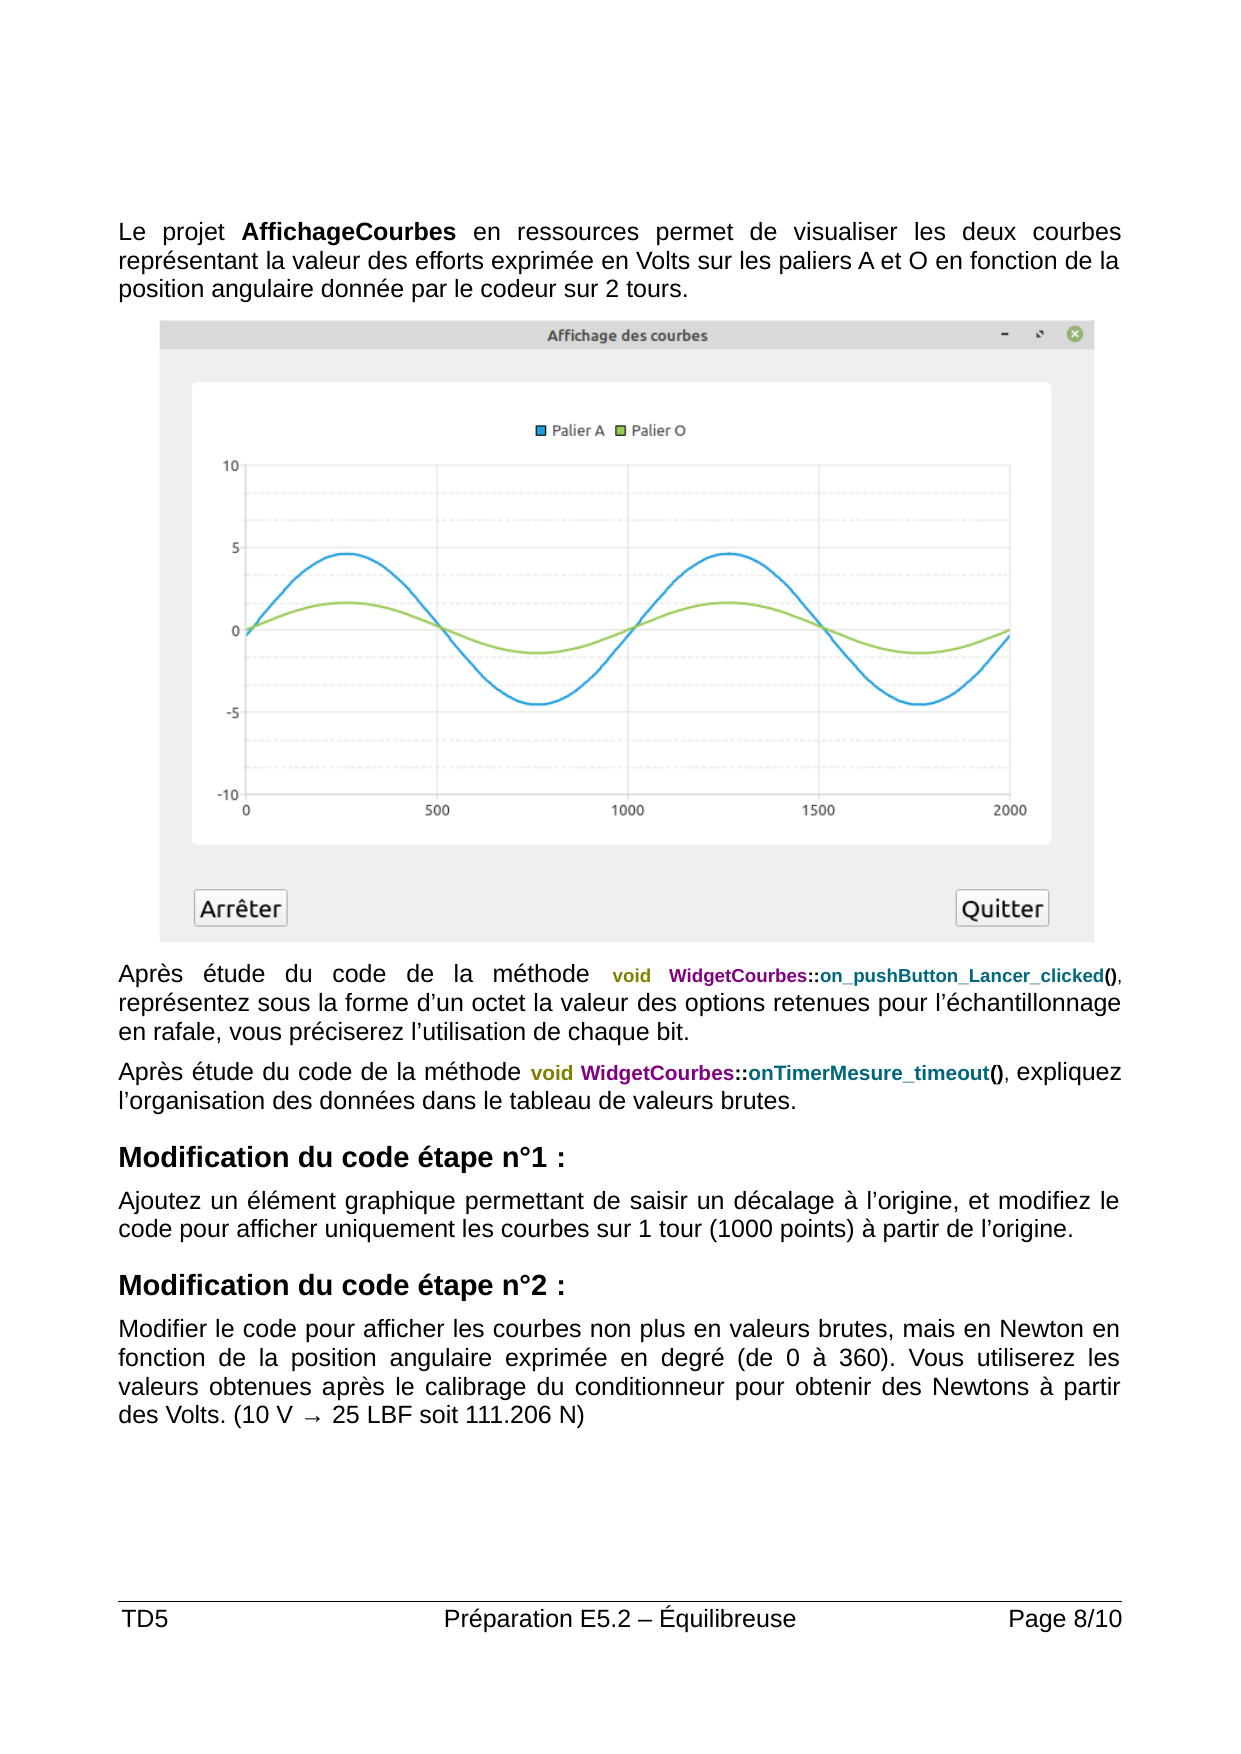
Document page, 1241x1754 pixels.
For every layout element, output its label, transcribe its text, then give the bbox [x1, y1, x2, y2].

text Après étude du code de la méthode void WidgetCourbes::onTimerMesure_timeout(), expliquez l’organisation des données dans le tableau de valeurs brutes. [118, 1057, 1122, 1115]
subtitle Modification du code étape n°1 : [118, 1140, 1122, 1173]
subtitle Modification du code étape n°2 : [118, 1268, 1122, 1302]
text Modifier le code pour afficher les courbes non plus en valeurs brutes, mais en Newton en fonction de la position angulaire exprimée en degré (de 0 à 360). Vous utiliserez les valeurs obtenues après le calibrage du conditionneur pour obtenir des Newtons à partir des Volts. (10 V → 25 LBF soit 111.206 N) [118, 1314, 1122, 1429]
text Après étude du code de la méthode void WidgetCourbes::on_pushButton_Lancer_clicked(), représentez sous la forme d’un octet la valeur des options retenues pour l’échantillonnage en rafale, vous préciserez l’utilisation de chaque bit. [118, 315, 1122, 1045]
text Le projet AffichageCourbes en ressources permet de visualiser les deux courbes représentant la valeur des efforts exprimée en Volts sur les paliers A et O en fonction de la position angulaire donnée par le codeur sur 2 tours. [118, 217, 1122, 303]
picture [159, 320, 1095, 942]
text Ajoutez un élément graphique permettant de saisir un décalage à l’origine, et modifiez le code pour afficher uniquement les courbes sur 1 tour (1000 points) à partir de l’origine. [118, 1186, 1122, 1243]
